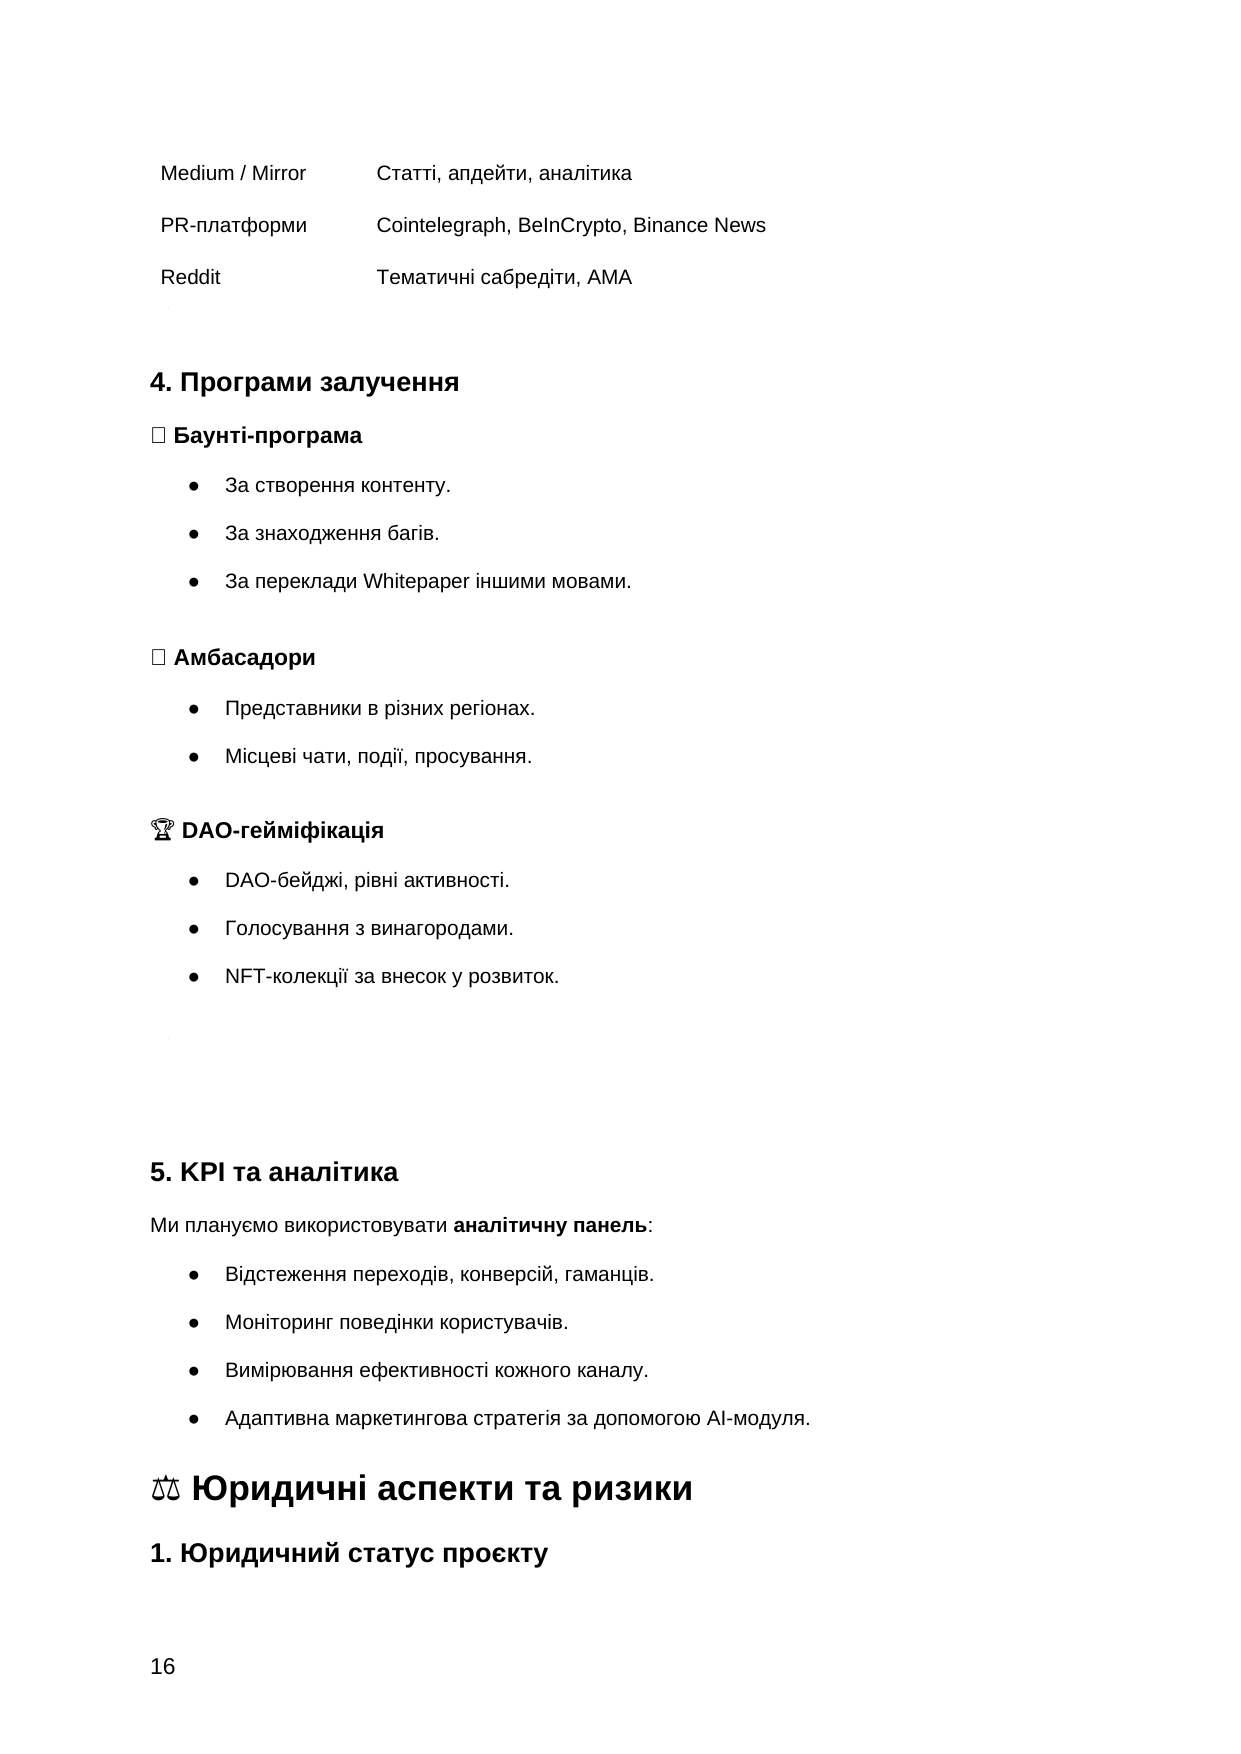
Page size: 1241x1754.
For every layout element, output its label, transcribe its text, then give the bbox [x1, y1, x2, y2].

table_cell Medium / Mirror [150, 150, 366, 202]
table_cell Reddit [150, 254, 366, 306]
list Відстеження переходів, конверсій, гаманців. [187, 1262, 1090, 1309]
list Вимірювання ефективності кожного каналу. [187, 1357, 1090, 1405]
text Ми плануємо використовувати аналітичну панель: [150, 1213, 1090, 1237]
table_cell PR-платформи [150, 202, 366, 254]
subtitle 🎁 Баунті-програма [150, 422, 1090, 448]
subtitle 1. Юридичний статус проєкту [150, 1537, 1090, 1568]
list За переклади Whitepaper іншими мовами. [187, 569, 1090, 619]
subtitle ⚖️ Юридичні аспекти та ризики [150, 1467, 1090, 1508]
table_cell Статті, апдейти, аналітика [366, 150, 820, 202]
list За знаходження багів. [187, 521, 1090, 569]
list За створення контенту. [187, 473, 1090, 521]
list NFT-колекції за внесок у розвиток. [187, 964, 1090, 1012]
table_cell Cointelegraph, BeInCrypto, Binance News [366, 202, 820, 254]
table_cell Тематичні сабредіти, AMA [366, 254, 820, 306]
list Місцеві чати, події, просування. [187, 744, 1090, 792]
subtitle 🏆 DAO-гейміфікація [150, 817, 1090, 843]
subtitle 👥 Амбасадори [150, 644, 1090, 671]
list DAO-бейджі, рівні активності. [187, 868, 1090, 916]
subtitle 5. KPI та аналітика [150, 1156, 1090, 1188]
list Моніторинг поведінки користувачів. [187, 1309, 1090, 1357]
list Голосування з винагородами. [187, 916, 1090, 964]
list Представники в різних регіонах. [187, 696, 1090, 744]
subtitle 4. Програми залучення [150, 366, 1090, 397]
list Адаптивна маркетингова стратегія за допомогою AI-модуля. [187, 1405, 1090, 1429]
